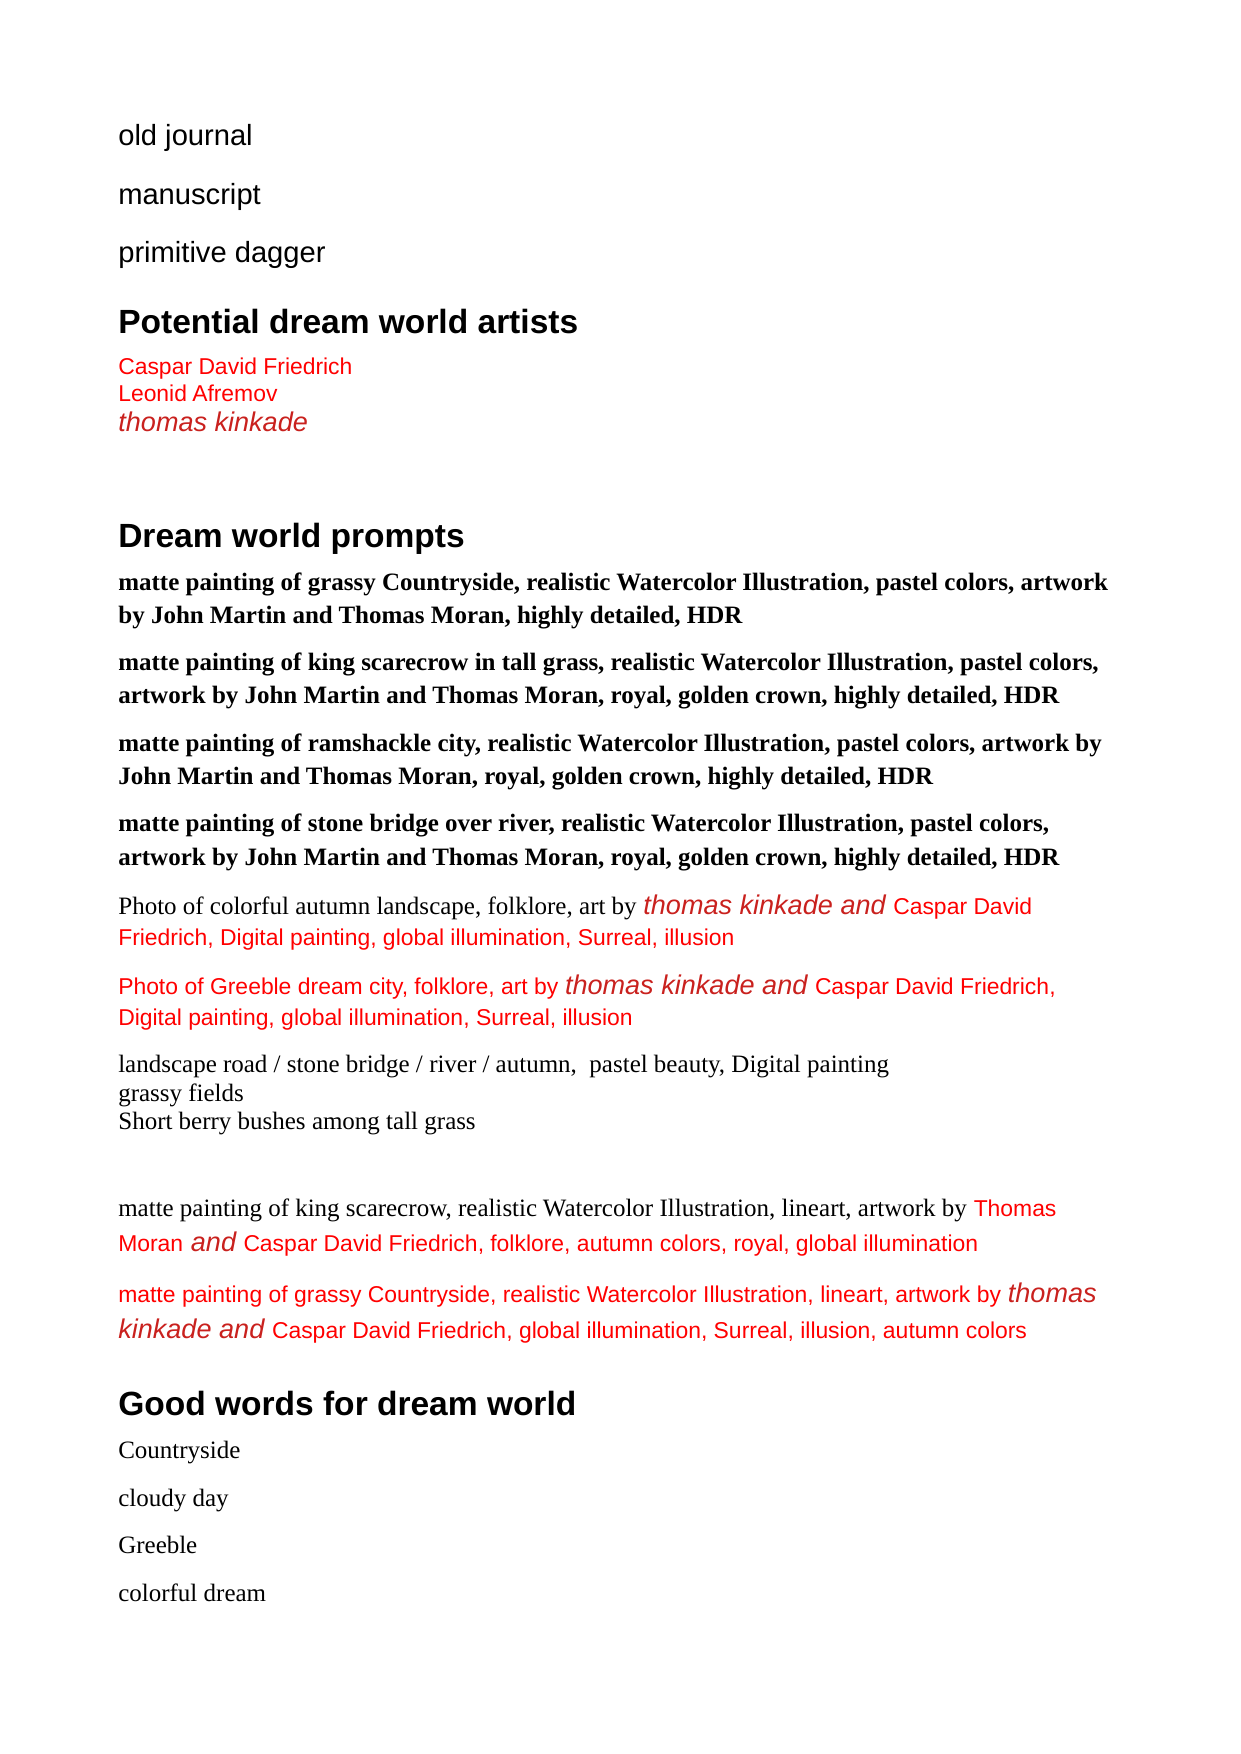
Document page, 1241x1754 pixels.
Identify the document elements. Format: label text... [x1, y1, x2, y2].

text Leonid Afremov [118, 379, 1122, 406]
text Short berry bushes among tall grass [118, 1106, 1122, 1135]
text Countryside [118, 1435, 1122, 1464]
subtitle Potential dream world artists [118, 302, 1122, 341]
text matte painting of king scarecrow, realistic Watercolor Illustration, lineart, artwork by Thomas Moran and Caspar David Friedrich, folklore, autumn colors, royal, global illumination [118, 1193, 1122, 1257]
text landscape road / stone bridge / river / autumn, pastel beauty, Digital painting [118, 1049, 1122, 1078]
text primitive dagger [118, 235, 1122, 269]
text colorful dream [118, 1578, 1122, 1607]
text matte painting of grassy Countryside, realistic Watercolor Illustration, lineart, artwork by thomas kinkade and Caspar David Friedrich, global illumination, Surreal, illusion, autumn colors [118, 1277, 1122, 1344]
text thomas kinkade [118, 406, 1122, 437]
text matte painting of ramshackle city, realistic Watercolor Illustration, pastel colors, artwork by John Martin and Thomas Moran, royal, golden crown, highly detailed, HDR [118, 728, 1122, 790]
text Caspar David Friedrich [118, 353, 1122, 379]
text Photo of Greeble dream city, folklore, art by thomas kinkade and Caspar David Friedrich, Digital painting, global illumination, Surreal, illusion [118, 969, 1122, 1031]
text grassy fields [118, 1078, 1122, 1106]
text matte painting of stone bridge over river, realistic Watercolor Illustration, pastel colors, artwork by John Martin and Thomas Moran, royal, golden crown, highly detailed, HDR [118, 808, 1122, 870]
text old journal [118, 118, 1122, 152]
subtitle Dream world prompts [118, 516, 1122, 554]
text Greeble [118, 1530, 1122, 1559]
subtitle Good words for dream world [118, 1384, 1122, 1423]
text Photo of colorful autumn landscape, folklore, art by thomas kinkade and Caspar David Friedrich, Digital painting, global illumination, Surreal, illusion [118, 889, 1122, 951]
text matte painting of grassy Countryside, realistic Watercolor Illustration, pastel colors, artwork by John Martin and Thomas Moran, highly detailed, HDR [118, 567, 1122, 628]
text cloudy day [118, 1483, 1122, 1511]
text matte painting of king scarecrow in tall grass, realistic Watercolor Illustration, pastel colors, artwork by John Martin and Thomas Moran, royal, golden crown, highly detailed, HDR [118, 647, 1122, 709]
text manuscript [118, 177, 1122, 210]
